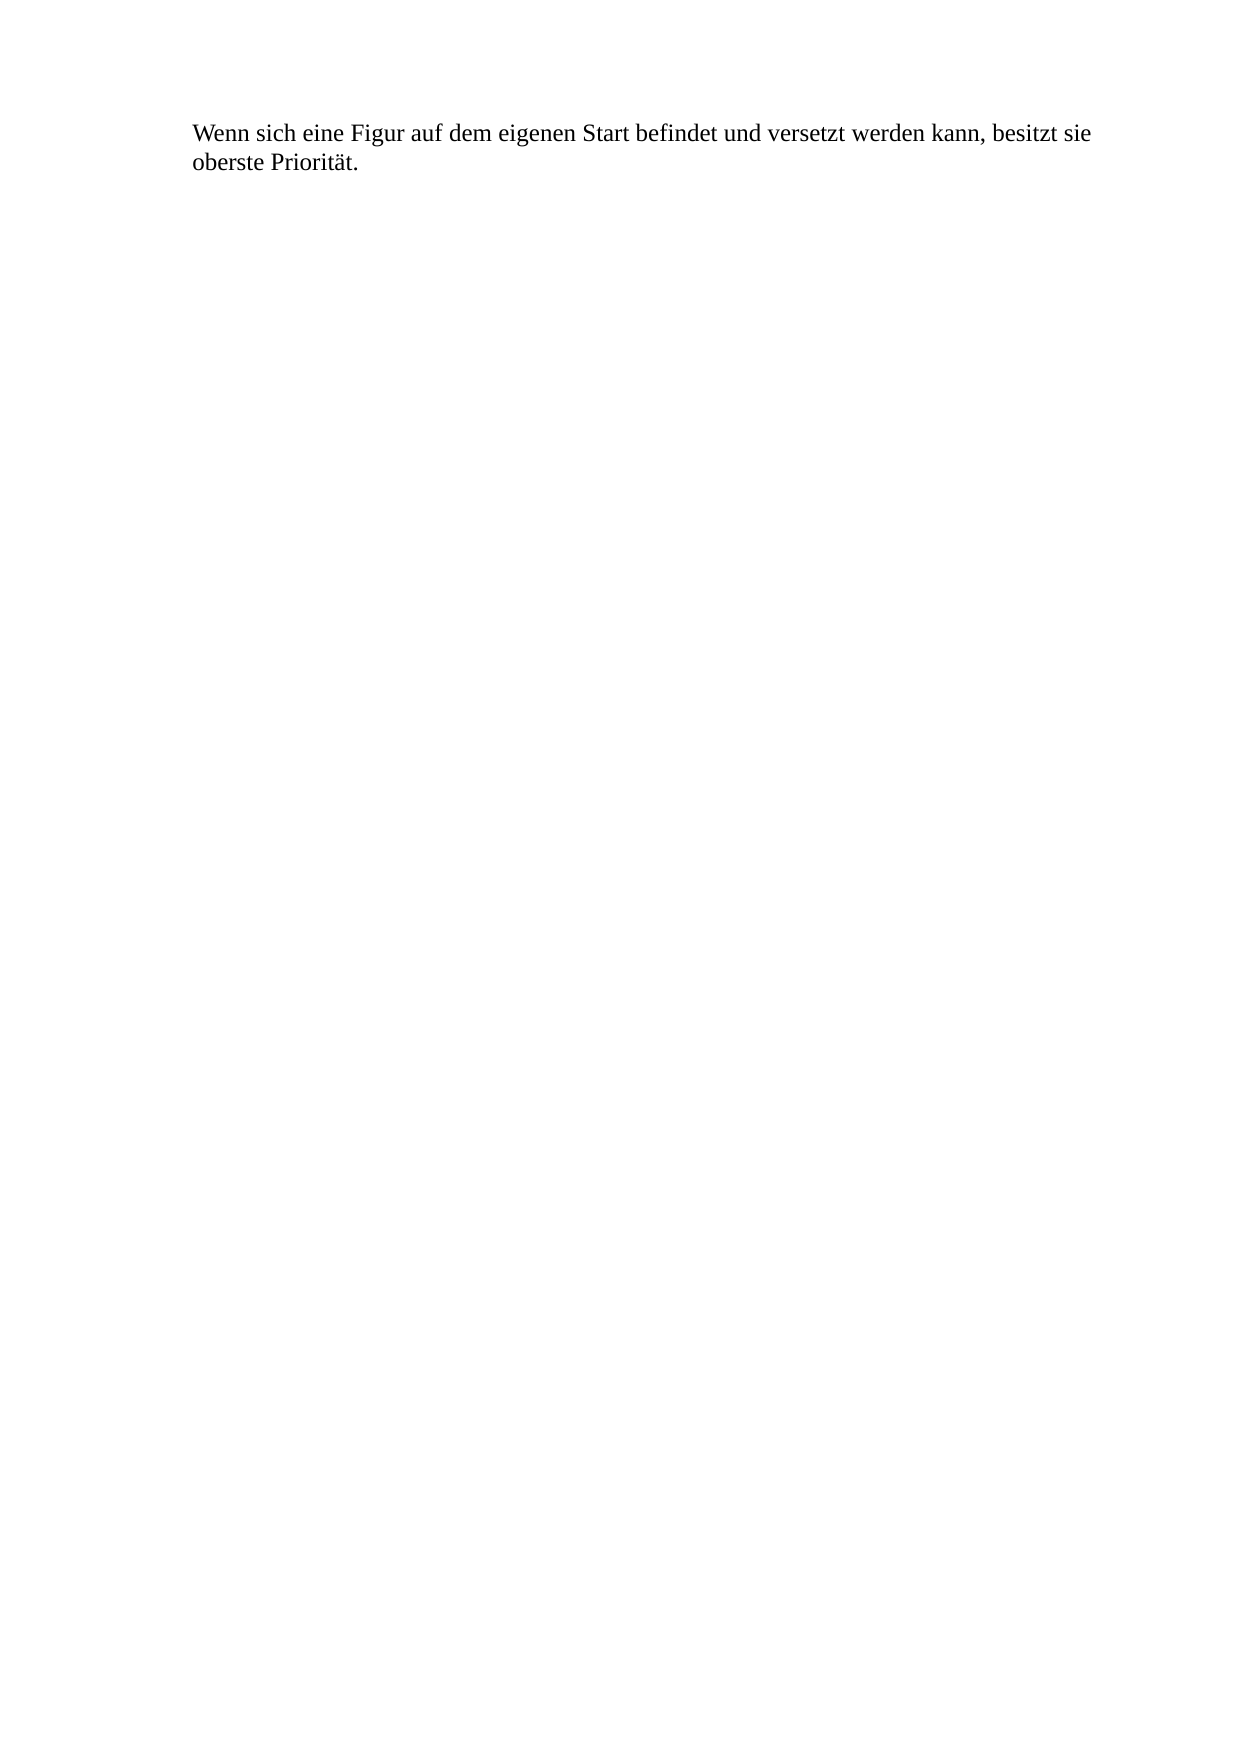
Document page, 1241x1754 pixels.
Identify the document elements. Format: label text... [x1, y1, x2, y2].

text Wenn sich eine Figur auf dem eigenen Start befindet und versetzt werden kann, besitzt sie oberste Priorität. [118, 118, 1122, 176]
